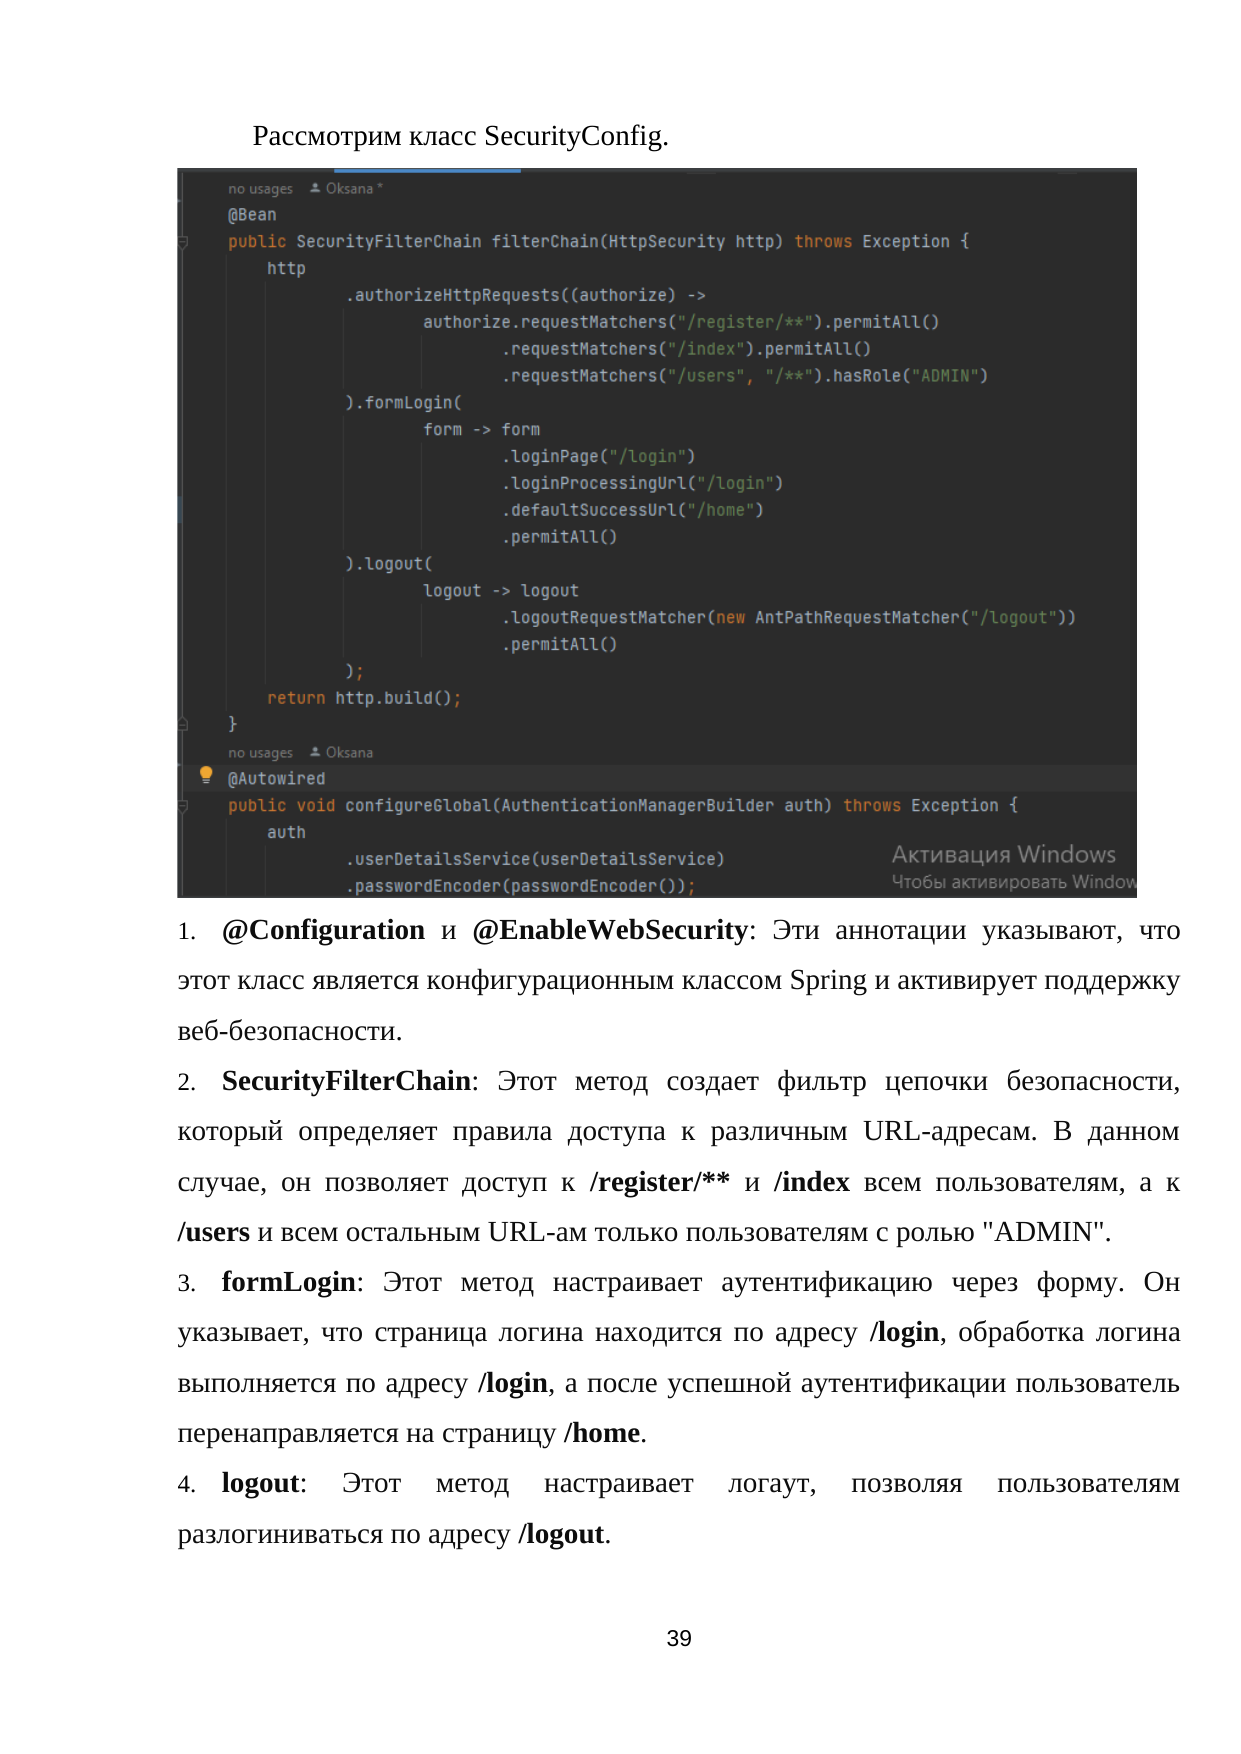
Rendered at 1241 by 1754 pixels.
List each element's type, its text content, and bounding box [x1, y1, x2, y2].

list formLogin: Этот метод настраивает аутентификацию через форму. Он указывает, что страница логина находится по адресу /login, обработка логина выполняется по адресу /login, а после успешной аутентификации пользователь перенаправляется на страницу /home. [177, 1264, 1181, 1449]
list logout: Этот метод настраивает логаут, позволяя пользователям разлогиниваться по адресу /logout. [177, 1466, 1181, 1549]
picture [177, 168, 1137, 898]
list @Configuration и @EnableWebSecurity: Эти аннотации указывают, что этот класс является конфигурационным классом Spring и активирует поддержку веб-безопасности. [177, 912, 1181, 1046]
text Рассмотрим класс SecurityConfig. [177, 118, 1181, 152]
list SecurityFilterChain: Этот метод создает фильтр цепочки безопасности, который определяет правила доступа к различным URL-адресам. В данном случае, он позволяет доступ к /register/** и /index всем пользователям, а к /users и всем остальным URL-ам только пользователям с ролью "ADMIN". [177, 1063, 1181, 1247]
